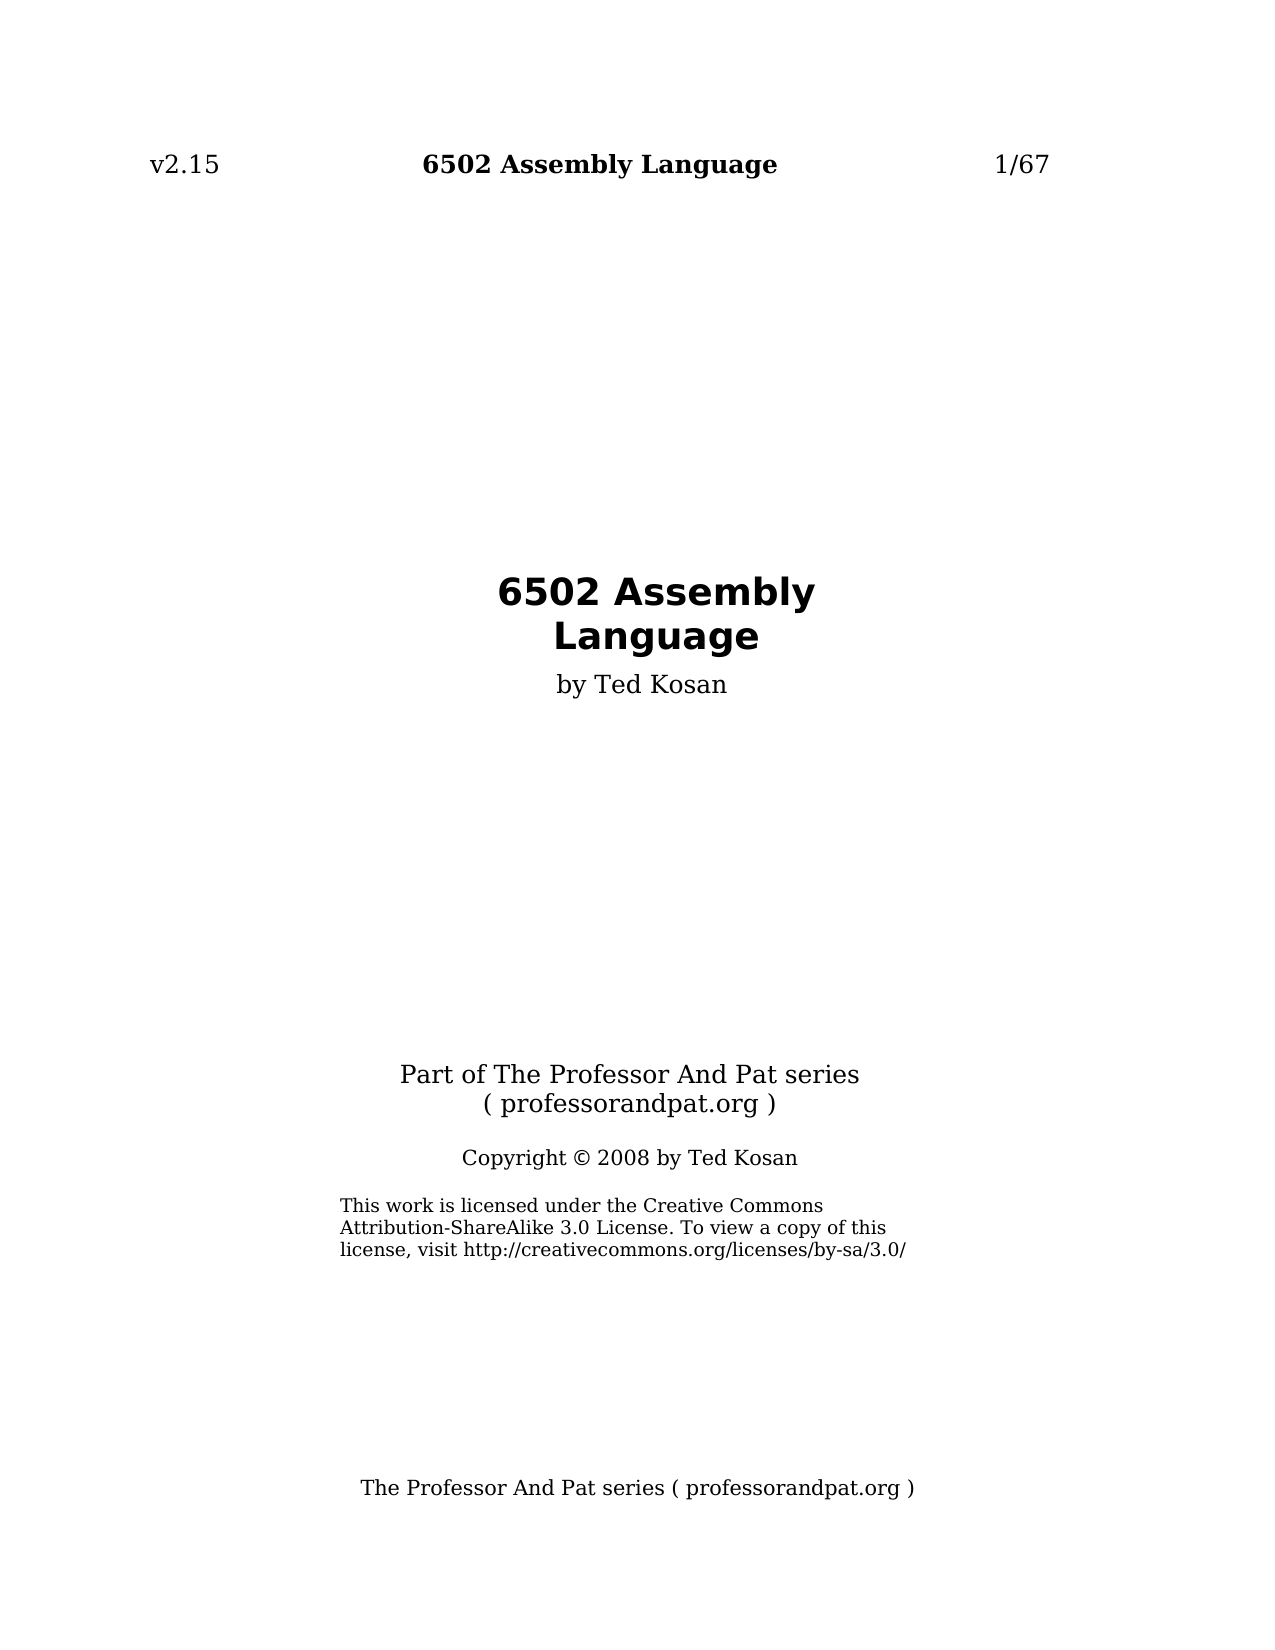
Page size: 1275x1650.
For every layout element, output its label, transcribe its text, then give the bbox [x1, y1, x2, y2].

subtitle 6502 Assembly Language [425, 571, 858, 658]
text Part of The Professor And Pat series ( professorandpat.org ) [340, 1060, 919, 1118]
text Copyright © 2008 by Ted Kosan [340, 1143, 919, 1171]
text This work is licensed under the Creative Commons Attribution-ShareAlike 3.0 License. To view a copy of this license, visit http://creativecommons.org/licenses/by-sa/3.0/ [340, 1195, 919, 1261]
text by Ted Kosan [425, 671, 858, 700]
